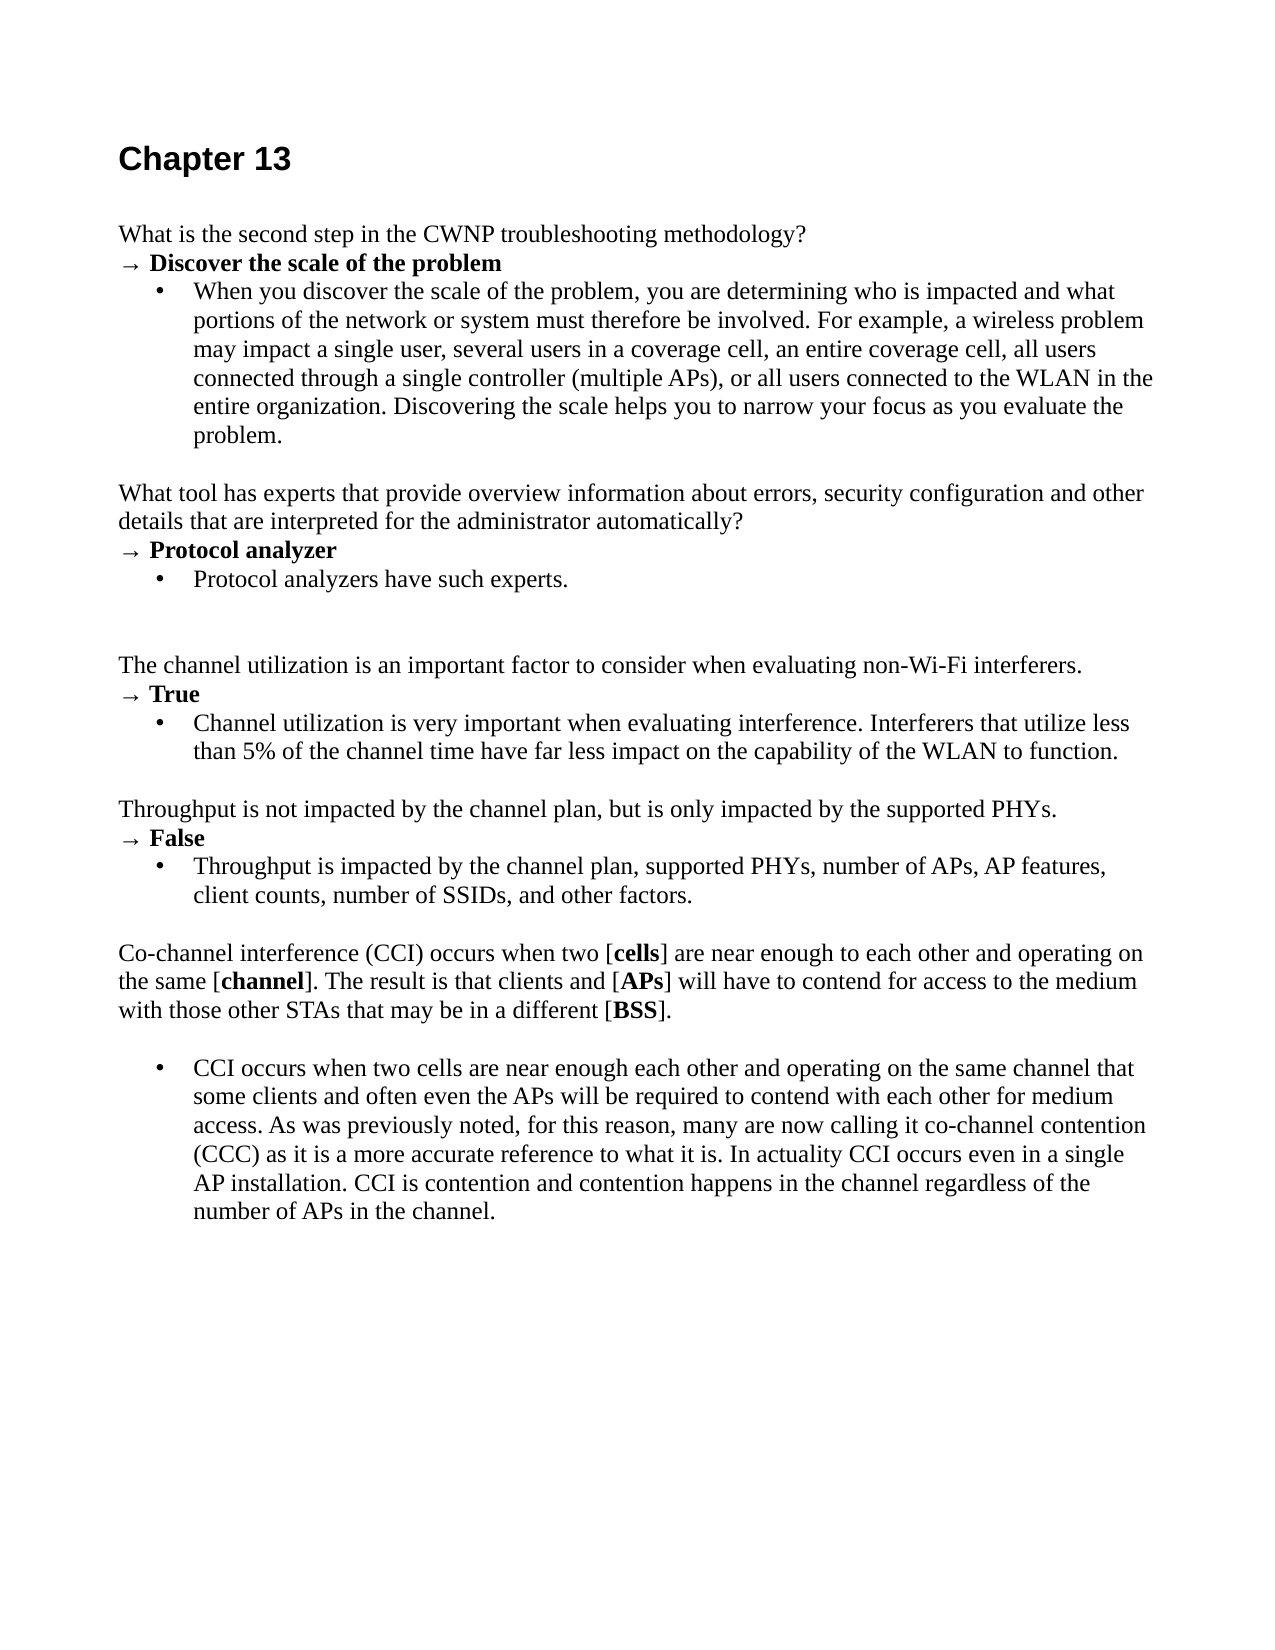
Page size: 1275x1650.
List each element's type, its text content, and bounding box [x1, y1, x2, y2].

text Throughput is not impacted by the channel plan, but is only impacted by the supported PHYs. [118, 794, 1157, 823]
text → False [118, 823, 1157, 851]
text Co-channel interference (CCI) occurs when two [cells] are near enough to each other and operating on the same [channel]. The result is that clients and [APs] will have to contend for access to the medium with those other STAs that may be in a different [BSS]. [118, 938, 1157, 1024]
list Protocol analyzers have such experts. [156, 564, 1157, 593]
list Throughput is impacted by the channel plan, supported PHYs, number of APs, AP features, client counts, number of SSIDs, and other factors. [156, 851, 1157, 909]
text → True [118, 679, 1157, 708]
list Channel utilization is very important when evaluating interference. Interferers that utilize less than 5% of the channel time have far less impact on the capability of the WLAN to function. [156, 708, 1157, 765]
text → Discover the scale of the problem [118, 248, 1157, 276]
text The channel utilization is an important factor to consider when evaluating non-Wi-Fi interferers. [118, 650, 1157, 679]
text What tool has experts that provide overview information about errors, security configuration and other details that are interpreted for the administrator automatically? [118, 478, 1157, 535]
subtitle Chapter 13 [118, 139, 1157, 178]
list When you discover the scale of the problem, you are determining who is impacted and what portions of the network or system must therefore be involved. For example, a wireless problem may impact a single user, several users in a coverage cell, an entire coverage cell, all users connected through a single controller (multiple APs), or all users connected to the WLAN in the entire organization. Discovering the scale helps you to narrow your focus as you evaluate the problem. [156, 276, 1157, 449]
text What is the second step in the CWNP troubleshooting methodology? [118, 219, 1157, 248]
text → Protocol analyzer [118, 535, 1157, 564]
list CCI occurs when two cells are near enough each other and operating on the same channel that some clients and often even the APs will be required to contend with each other for medium access. As was previously noted, for this reason, many are now calling it co-channel contention (CCC) as it is a more accurate reference to what it is. In actuality CCI occurs even in a single AP installation. CCI is contention and contention happens in the channel regardless of the number of APs in the channel. [156, 1053, 1157, 1225]
